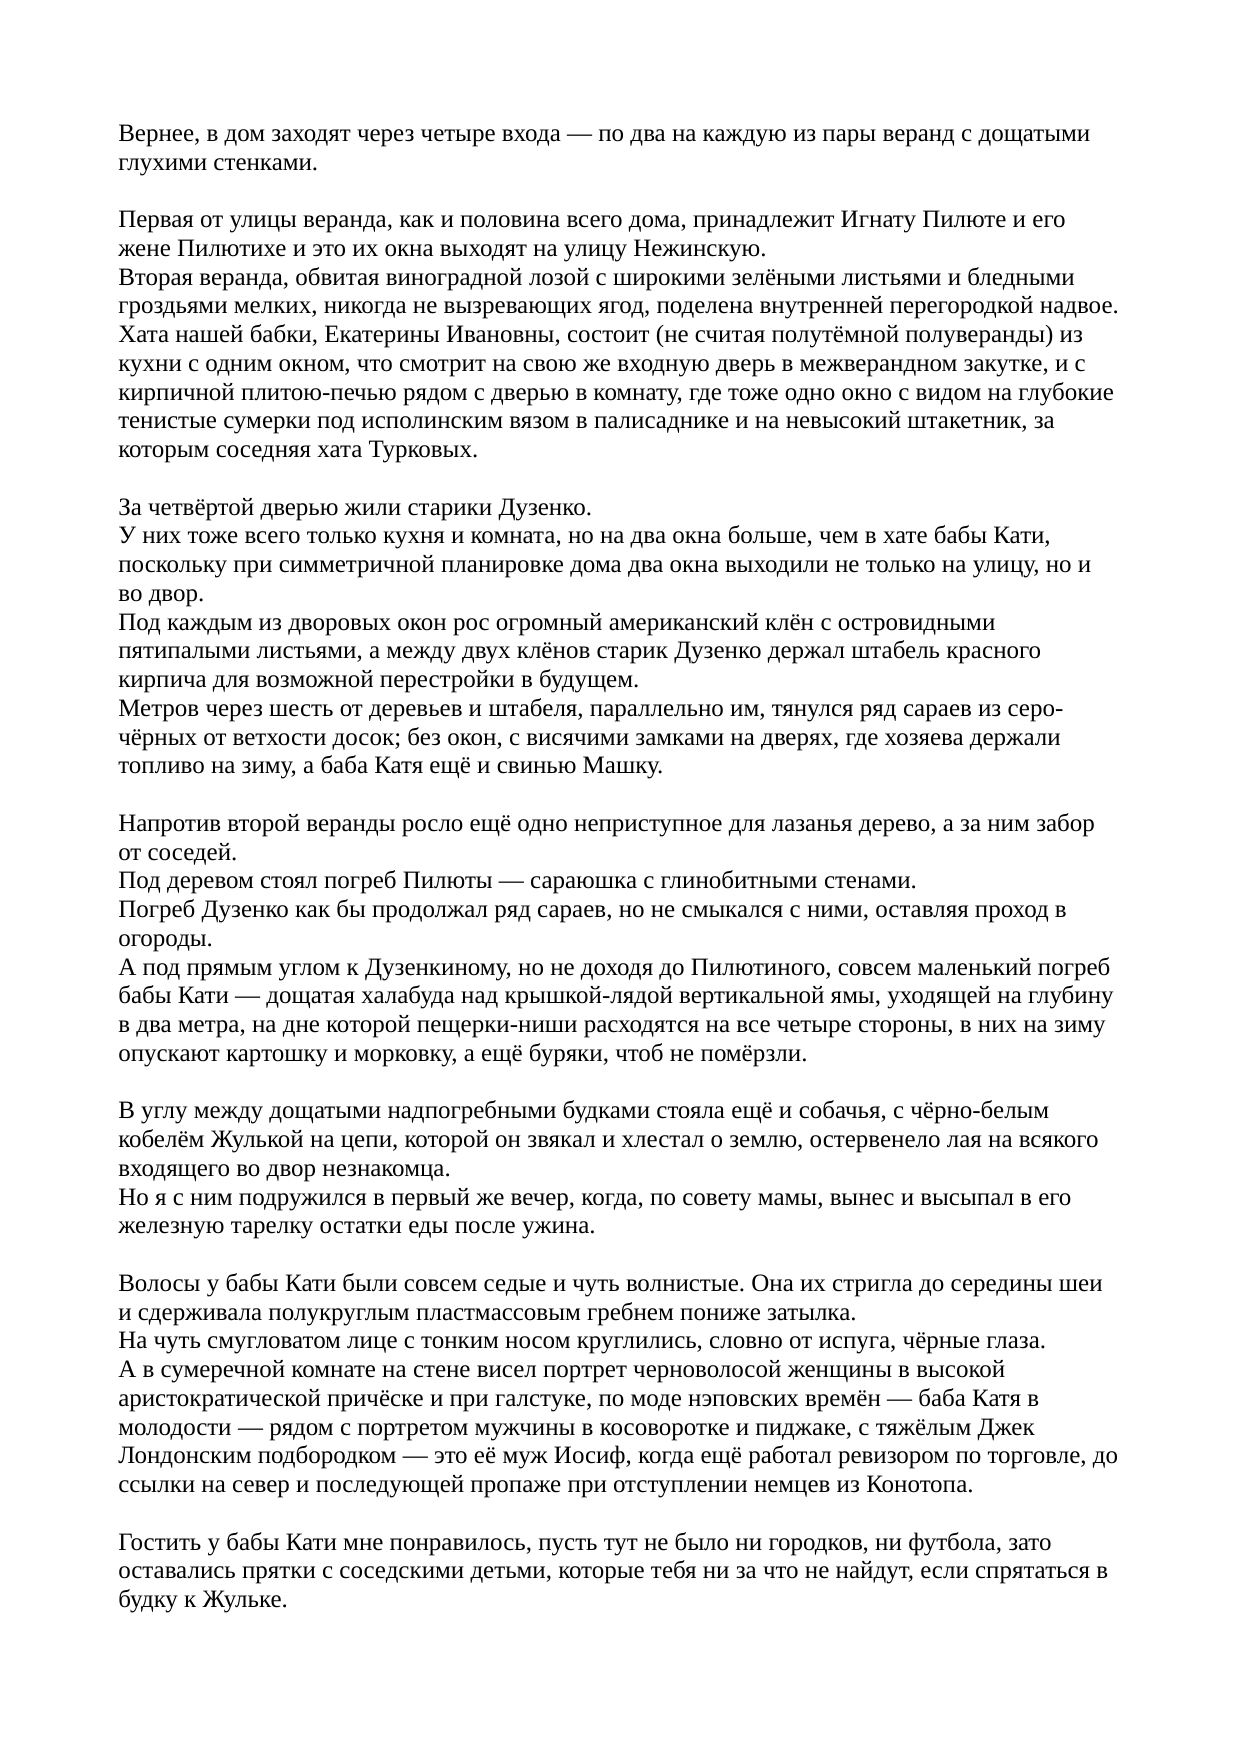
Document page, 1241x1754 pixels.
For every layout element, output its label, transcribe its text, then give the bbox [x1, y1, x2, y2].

text Гостить у бабы Кати мне понравилось, пусть тут не было ни городков, ни футбола, зато оставались прятки с соседскими детьми, которые тебя ни за что не найдут, если спрятаться в будку к Жульке. [118, 1527, 1122, 1613]
text За четвёртой дверью жили старики Дузенко. [118, 492, 1122, 521]
text Напротив второй веранды росло ещё одно неприступное для лазанья дерево, а за ним забор от соседей. [118, 808, 1122, 866]
text В углу между дощатыми надпогребными будками стояла ещё и собачья, с чёрно-белым кобелём Жулькой на цепи, которой он звякал и хлестал о землю, остервенело лая на всякого входящего во двор незнакомца. [118, 1096, 1122, 1182]
text Вернее, в дом заходят через четыре входа — по два на каждую из пары веранд с дощатыми глухими стенками. [118, 118, 1122, 176]
text Под каждым из дворовых окон рос огромный американский клён с островидными пятипалыми листьями, а между двух клёнов старик Дузенко держал штабель красного кирпича для возможной перестройки в будущем. [118, 607, 1122, 693]
text Первая от улицы веранда, как и половина всего дома, принадлежит Игнату Пилюте и его жене Пилютихе и это их окна выходят на улицу Нежинскую. [118, 204, 1122, 262]
text Но я с ним подружился в первый же вечер, когда, по совету мамы, вынес и высыпал в его железную тарелку остатки еды после ужина. [118, 1182, 1122, 1239]
text Погреб Дузенко как бы продолжал ряд сараев, но не смыкался с ними, оставляя проход в огороды. [118, 894, 1122, 952]
text А в сумеречной комнате на стене висел портрет черноволосой женщины в высокой аристократической причёске и при галстуке, по моде нэповских времён — баба Катя в молодости — рядом с портретом мужчины в косоворотке и пиджаке, с тяжёлым Джек Лондонским подбородком — это её муж Иосиф, когда ещё работал ревизором по торговле, до ссылки на север и последующей пропаже при отступлении немцев из Конотопа. [118, 1354, 1122, 1498]
text Метров через шесть от деревьев и штабеля, параллельно им, тянулся ряд сараев из серо-чёрных от ветхости досок; без окон, с висячими замками на дверях, где хозяева держали топливо на зиму, а баба Катя ещё и свинью Машку. [118, 693, 1122, 779]
text Волосы у бабы Кати были совсем седые и чуть волнистые. Она их стригла до середины шеи и сдерживала полукруглым пластмассовым гребнем пониже затылка. [118, 1268, 1122, 1326]
text Под деревом стоял погреб Пилюты — сараюшка с глинобитными стенами. [118, 866, 1122, 894]
text Вторая веранда, обвитая виноградной лозой с широкими зелёными листьями и бледными гроздьями мелких, никогда не вызревающих ягод, поделена внутренней перегородкой надвое. [118, 262, 1122, 319]
text А под прямым углом к Дузенкиному, но не доходя до Пилютиного, совсем маленький погреб бабы Кати — дощатая халабуда над крышкой-лядой вертикальной ямы, уходящей на глубину в два метра, на дне которой пещерки-ниши расходятся на все четыре стороны, в них на зиму опускают картошку и морковку, а ещё буряки, чтоб не помёрзли. [118, 952, 1122, 1067]
text На чуть смугловатом лице с тонким носом круглились, словно от испуга, чёрные глаза. [118, 1326, 1122, 1354]
text Хата нашей бабки, Екатерины Ивановны, состоит (не считая полутёмной полуверанды) из кухни с одним окном, что смотрит на свою же входную дверь в межверандном закутке, и с кирпичной плитою-печью рядом с дверью в комнату, где тоже одно окно с видом на глубокие тенистые сумерки под исполинским вязом в палисаднике и на невысокий штакетник, за которым соседняя хата Турковых. [118, 319, 1122, 463]
text У них тоже всего только кухня и комната, но на два окна больше, чем в хате бабы Кати, поскольку при симметричной планировке дома два окна выходили не только на улицу, но и во двор. [118, 521, 1122, 607]
